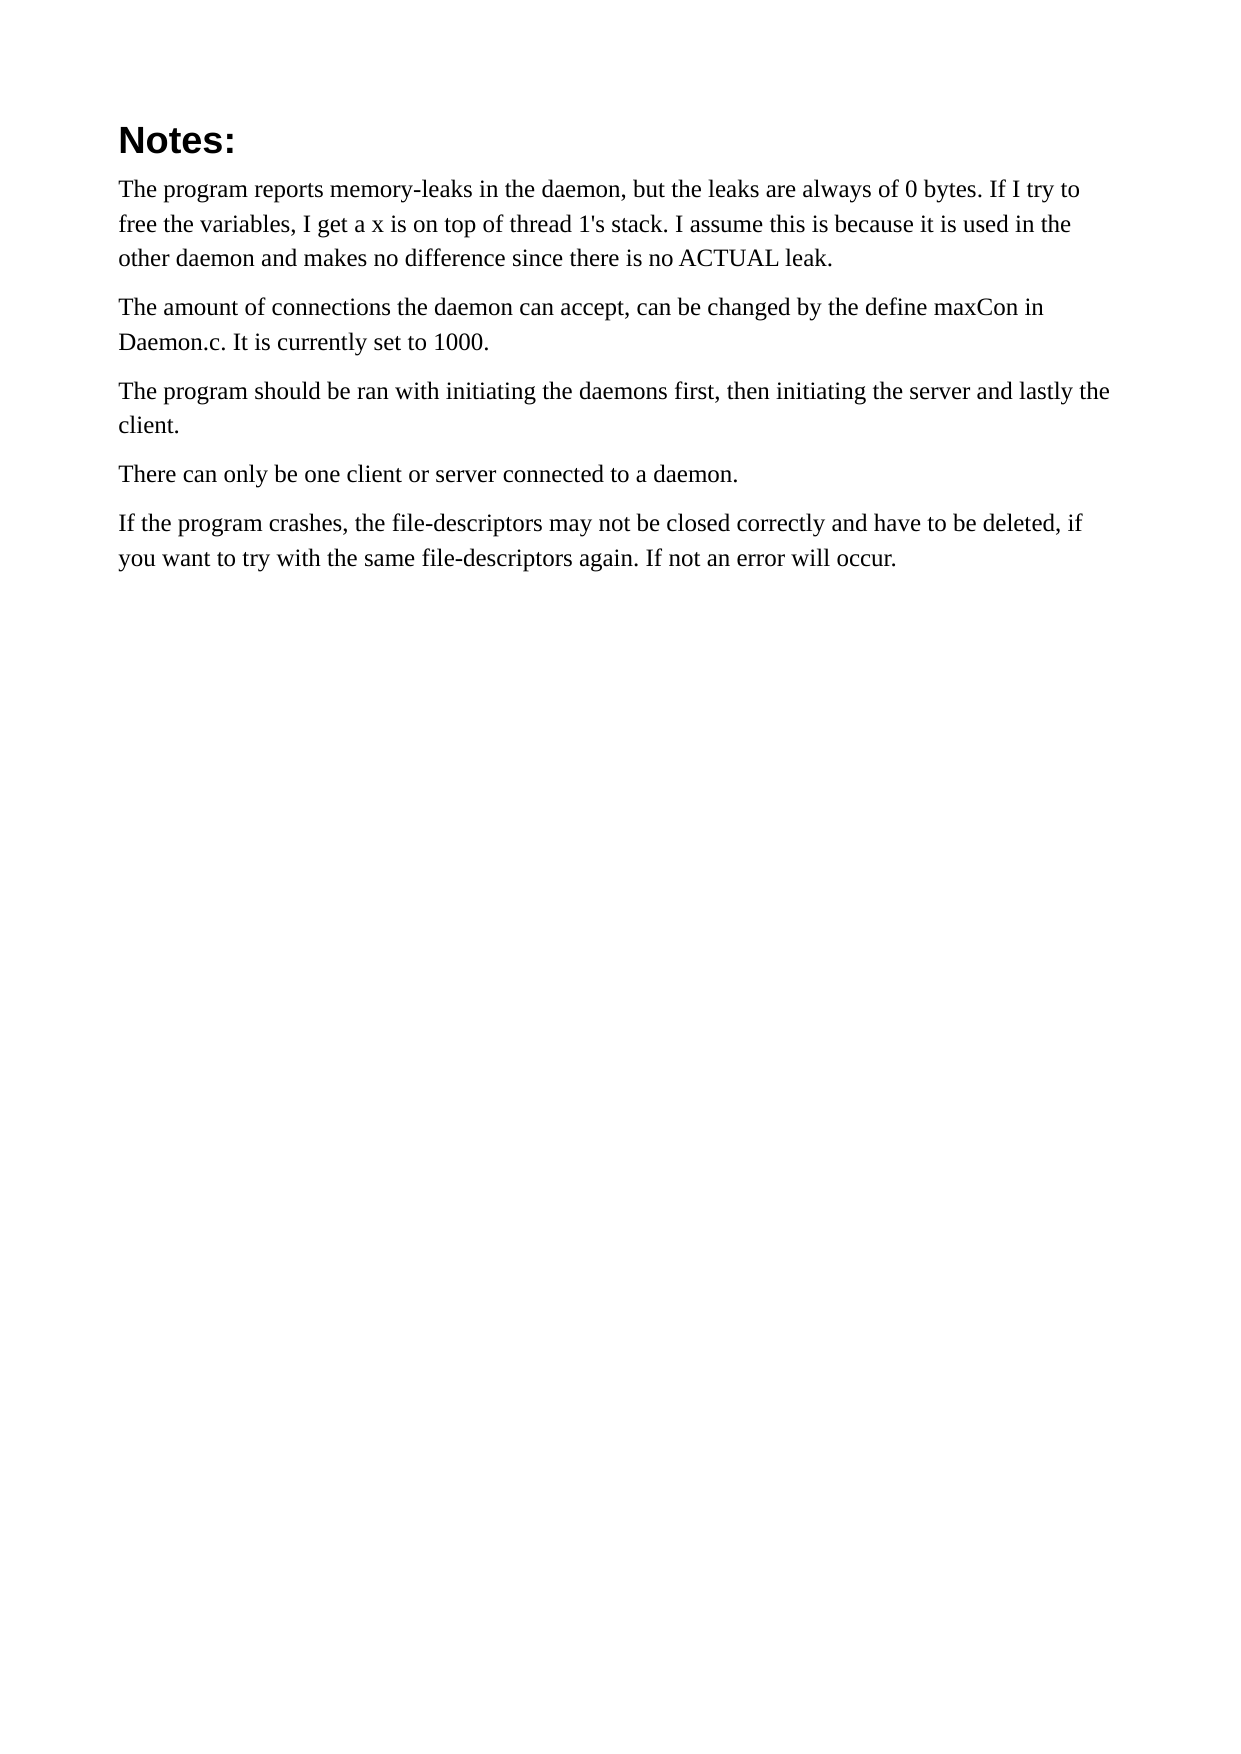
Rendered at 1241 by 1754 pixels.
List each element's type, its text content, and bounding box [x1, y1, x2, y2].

subtitle Notes: [118, 118, 1122, 162]
text The program reports memory-leaks in the daemon, but the leaks are always of 0 bytes. If I try to free the variables, I get a x is on top of thread 1's stack. I assume this is because it is used in the other daemon and makes no difference since there is no ACTUAL leak. [118, 174, 1122, 272]
text The program should be ran with initiating the daemons first, then initiating the server and lastly the client. [118, 376, 1122, 439]
text The amount of connections the daemon can accept, can be changed by the define maxCon in Daemon.c. It is currently set to 1000. [118, 292, 1122, 356]
text There can only be one client or server connected to a daemon. [118, 459, 1122, 488]
text If the program crashes, the file-descriptors may not be closed correctly and have to be deleted, if you want to try with the same file-descriptors again. If not an error will occur. [118, 508, 1122, 572]
